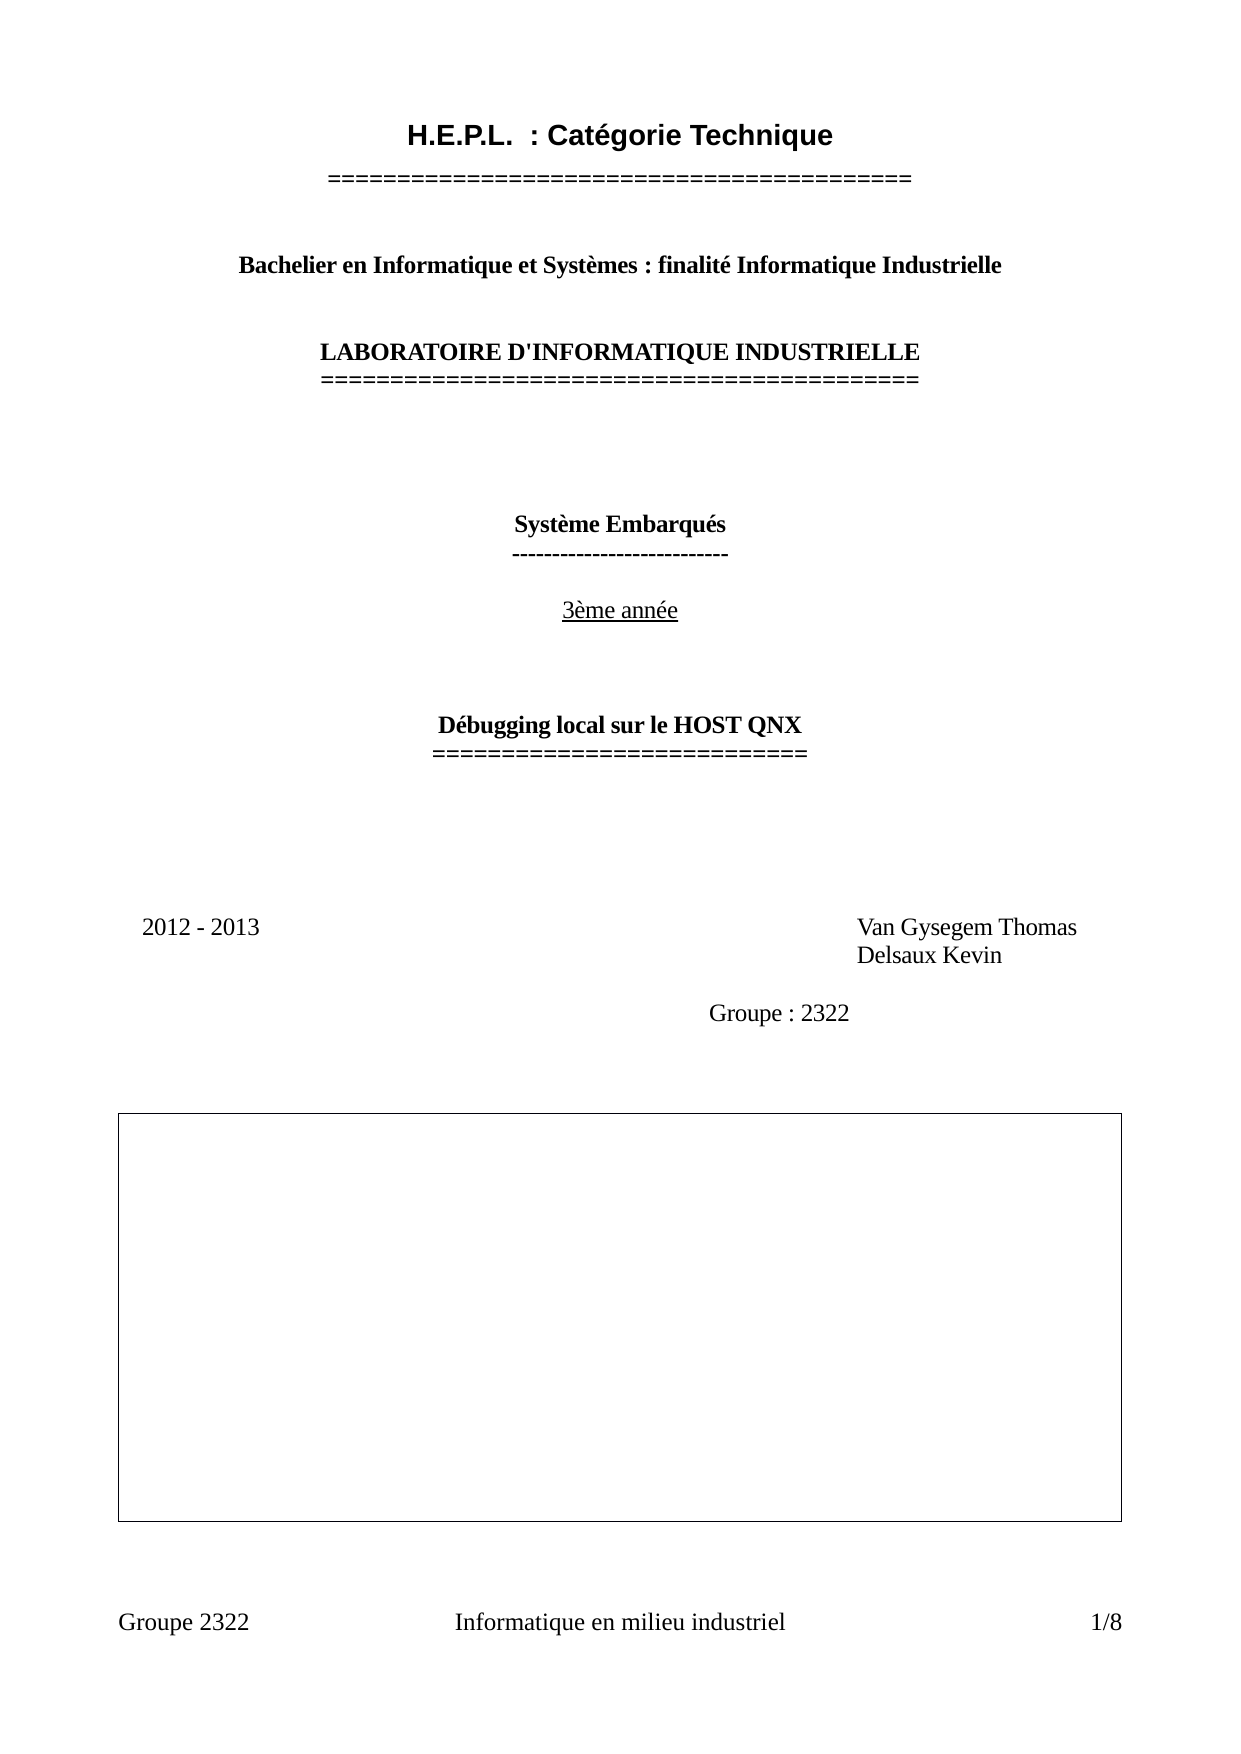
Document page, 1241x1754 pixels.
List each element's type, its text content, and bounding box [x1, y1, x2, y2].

text Groupe : 2322 [118, 998, 1122, 1027]
text =========================================== [118, 365, 1122, 394]
text 2012 - 2013 Van Gysegem Thomas [118, 912, 1122, 940]
text Système Embarqués [118, 509, 1122, 538]
text =========================== [118, 739, 1122, 768]
text Bachelier en Informatique et Systèmes : finalité Informatique Industrielle [118, 250, 1122, 279]
text LABORATOIRE D'INFORMATIQUE INDUSTRIELLE [118, 337, 1122, 365]
text --------------------------- [118, 538, 1122, 567]
text Débugging local sur le HOST QNX [118, 710, 1122, 739]
text 3ème année [118, 595, 1122, 624]
text ========================================== [118, 164, 1122, 193]
text H.E.P.L. : Catégorie Technique [118, 118, 1122, 152]
text Delsaux Kevin [118, 940, 1122, 969]
